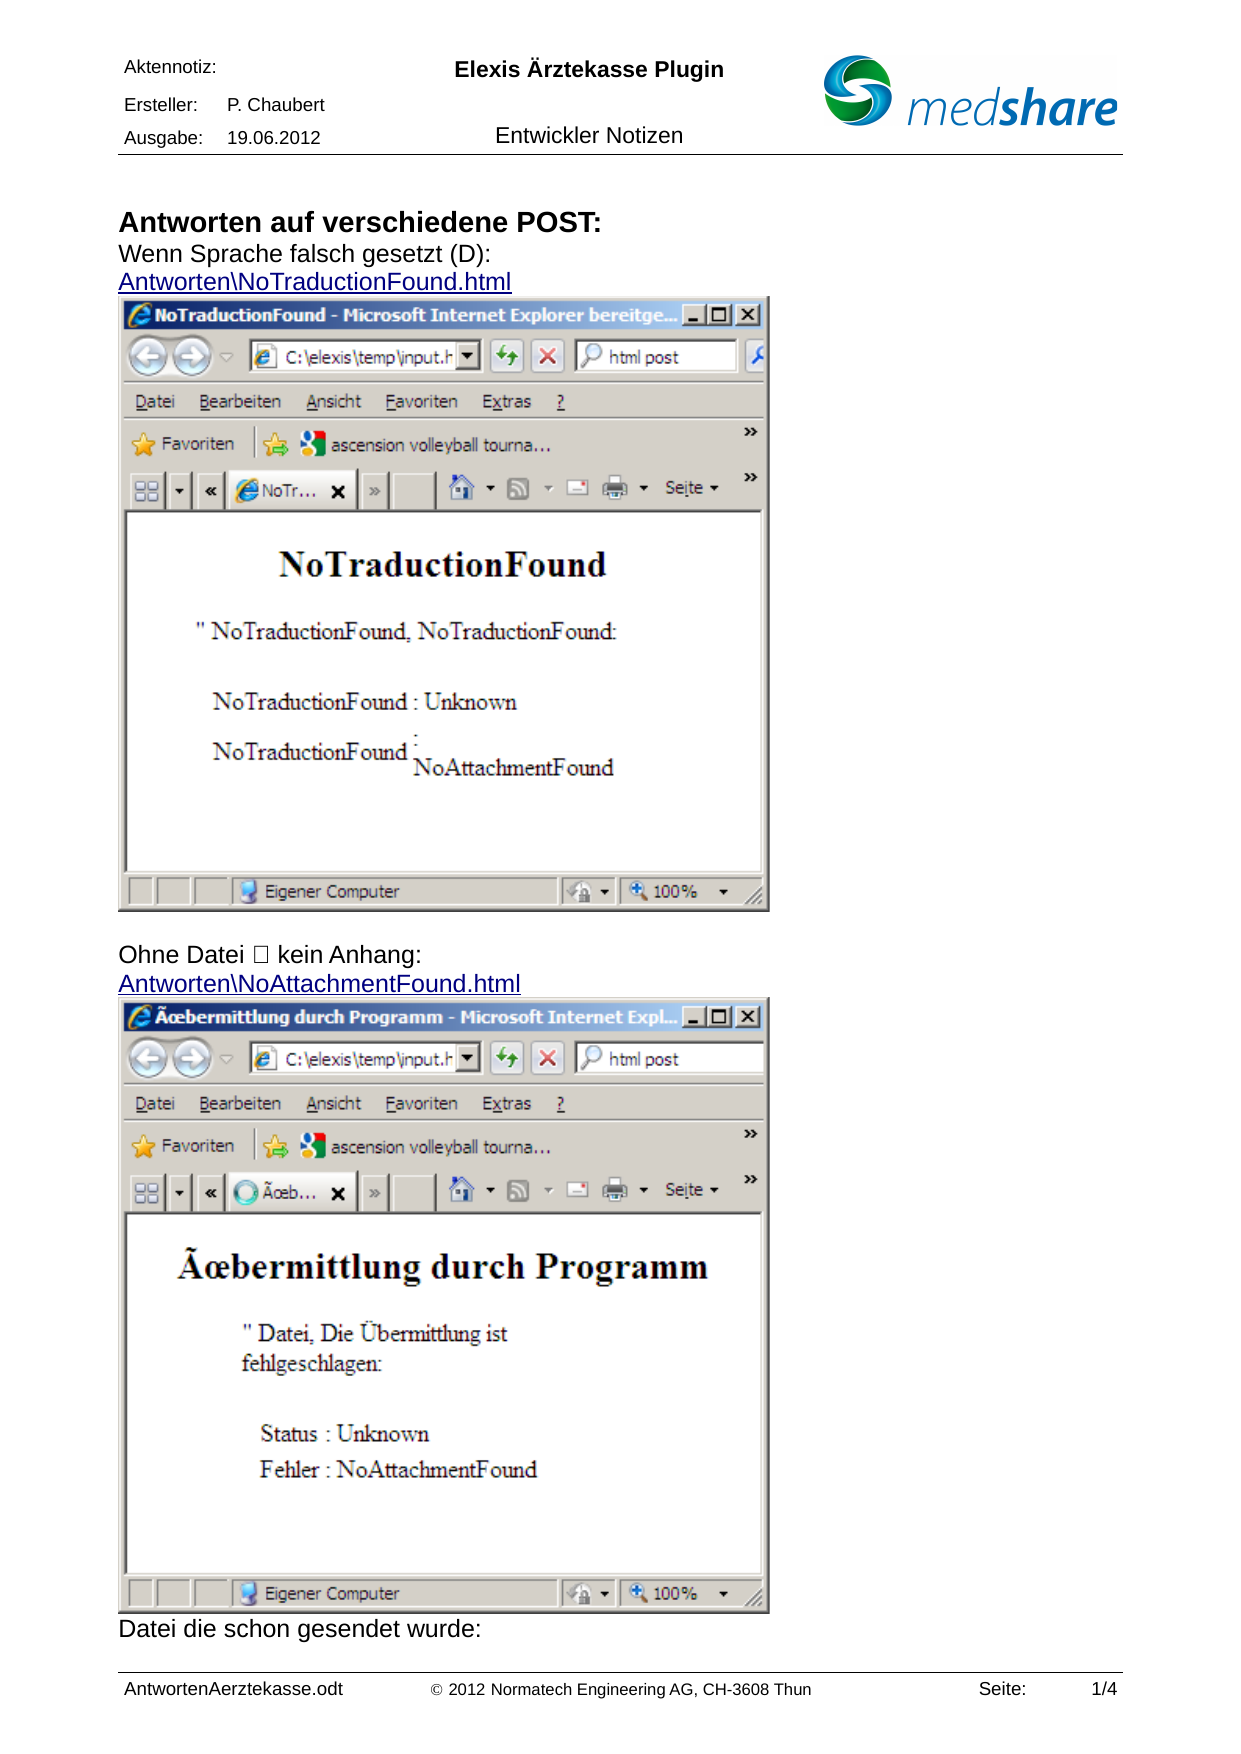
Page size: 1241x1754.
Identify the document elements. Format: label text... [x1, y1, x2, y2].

text Ohne Datei  kein Anhang: [118, 940, 1122, 969]
text Antworten auf verschiedene POST: [118, 205, 1122, 238]
text Antworten\NoTraductionFound.html [118, 267, 1122, 296]
text Antworten\NoAttachmentFound.html [118, 969, 1122, 998]
picture [118, 997, 770, 1614]
picture [118, 296, 770, 912]
picture [823, 55, 1118, 126]
text Wenn Sprache falsch gesetzt (D): [118, 238, 1122, 267]
text Datei die schon gesendet wurde: [118, 1613, 1122, 1642]
